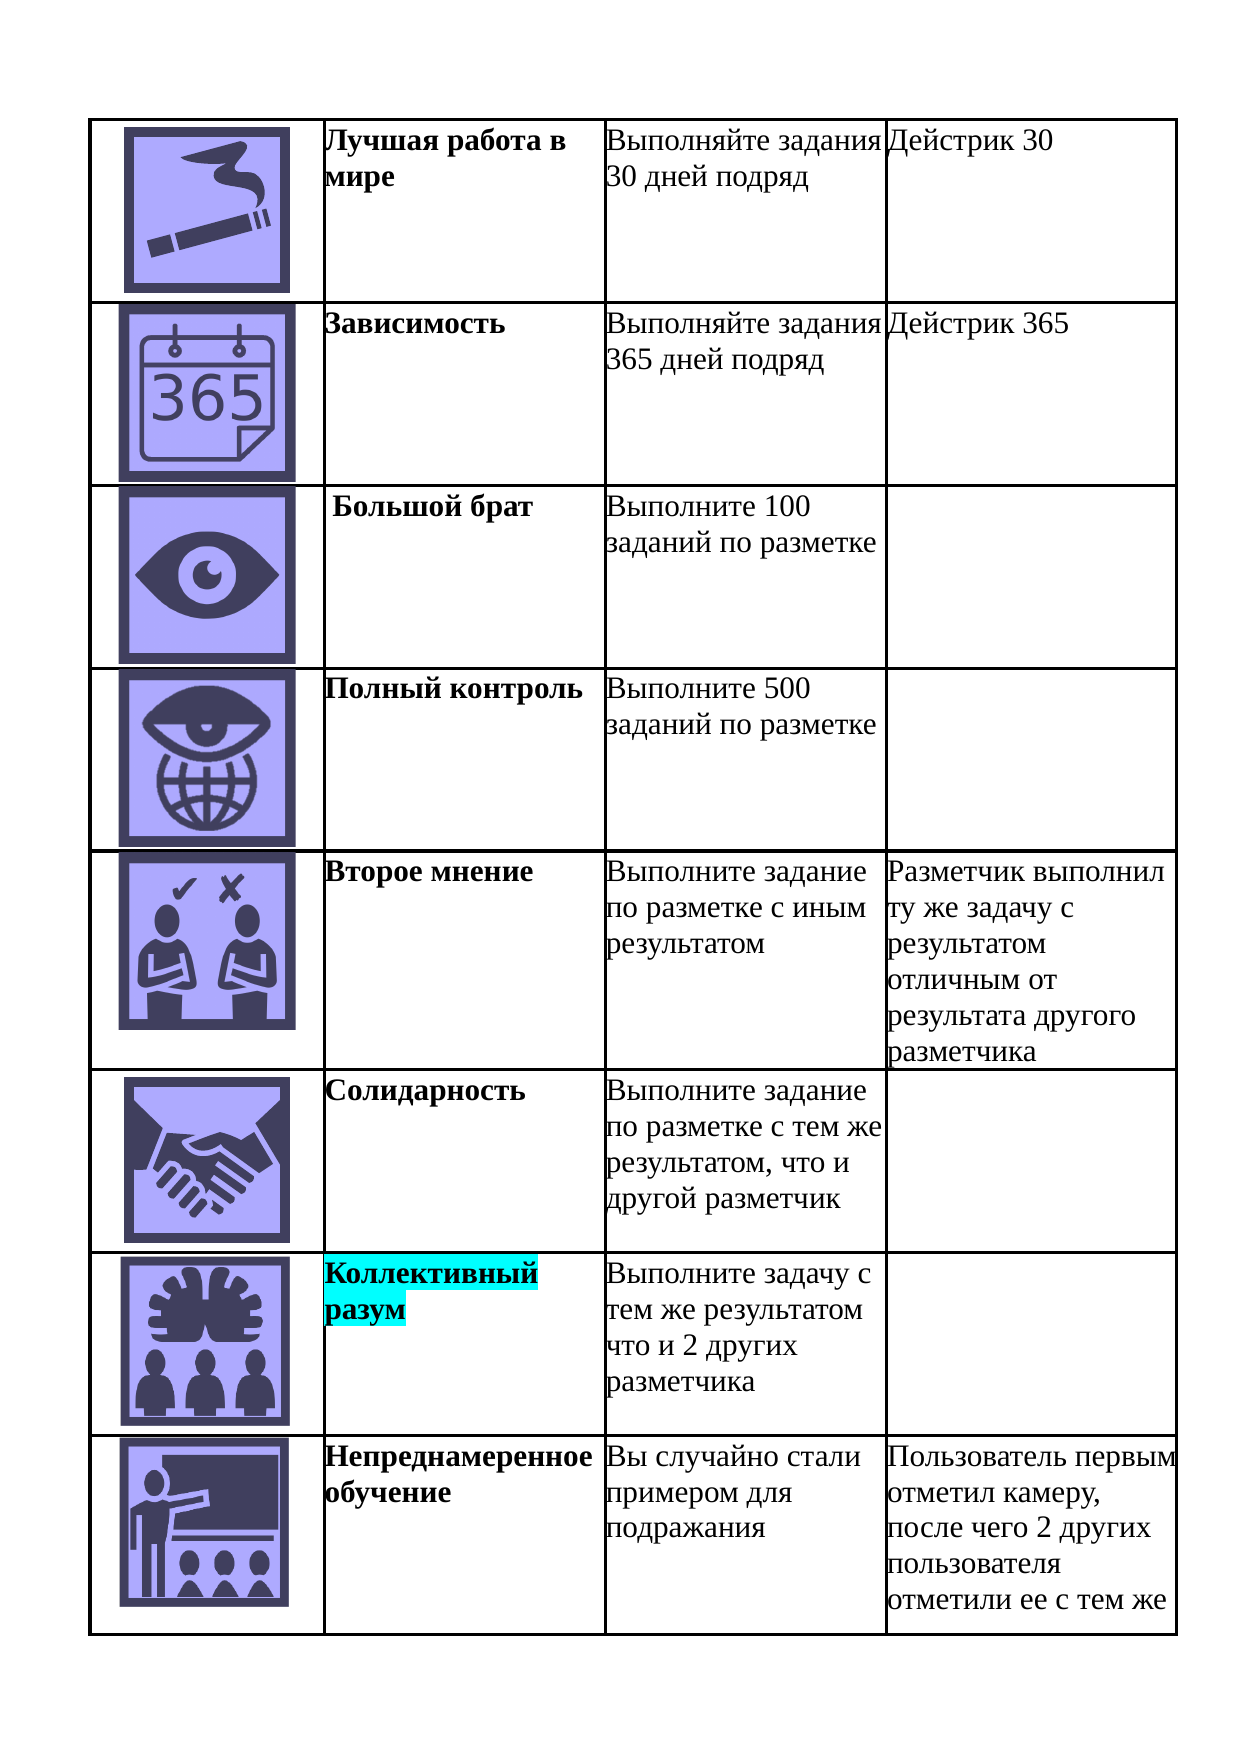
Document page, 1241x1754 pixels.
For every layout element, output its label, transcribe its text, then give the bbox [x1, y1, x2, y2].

table_cell [92, 670, 323, 849]
table_cell Непреднамеренное обучение [326, 1437, 604, 1633]
table_cell [888, 1254, 1175, 1434]
table_cell Выполните 100 заданий по разметке [607, 487, 885, 667]
table_cell Лучшая работа в мире [326, 121, 604, 301]
table_cell [92, 487, 323, 667]
table_cell [888, 670, 1175, 849]
table_cell Солидарность [326, 1071, 604, 1251]
table_cell Выполняйте задания 365 дней подряд [607, 304, 885, 484]
table_cell Выполните задачу с тем же результатом что и 2 других разметчика [607, 1254, 885, 1434]
table_cell Полный контроль [326, 670, 604, 849]
table_cell [92, 1071, 323, 1251]
table_cell [92, 121, 323, 301]
picture [118, 486, 296, 664]
picture [118, 852, 296, 1030]
table_cell Разметчик выполнил ту же задачу с результатом отличным от результата другого разметчика [888, 853, 1175, 1068]
picture [118, 304, 296, 482]
table_cell Выполните 500 заданий по разметке [607, 670, 885, 849]
table_cell [92, 1437, 323, 1633]
table_cell Пользователь первым отметил камеру, после чего 2 других пользователя отметили ее с тем же [888, 1437, 1175, 1633]
table_cell Выполняйте задания 30 дней подряд [607, 121, 885, 301]
table_cell Дейстрик 30 [888, 121, 1175, 301]
picture [118, 669, 296, 847]
table_cell Коллективный разум [326, 1254, 604, 1434]
table_cell Большой брат [326, 487, 604, 667]
table_cell [92, 853, 323, 1068]
table_cell Зависимость [326, 304, 604, 484]
table_cell [92, 304, 323, 484]
table_cell [92, 1254, 323, 1434]
table_cell Второе мнение [326, 853, 604, 1068]
table_cell [888, 1071, 1175, 1251]
table_cell Дейстрик 365 [888, 304, 1175, 484]
table_cell Выполните задание по разметке с тем же результатом, что и другой разметчик [607, 1071, 885, 1251]
table_cell Вы случайно стали примером для подражания [607, 1437, 885, 1633]
table_cell [888, 487, 1175, 667]
table_cell Выполните задание по разметке с иным результатом [607, 853, 885, 1068]
